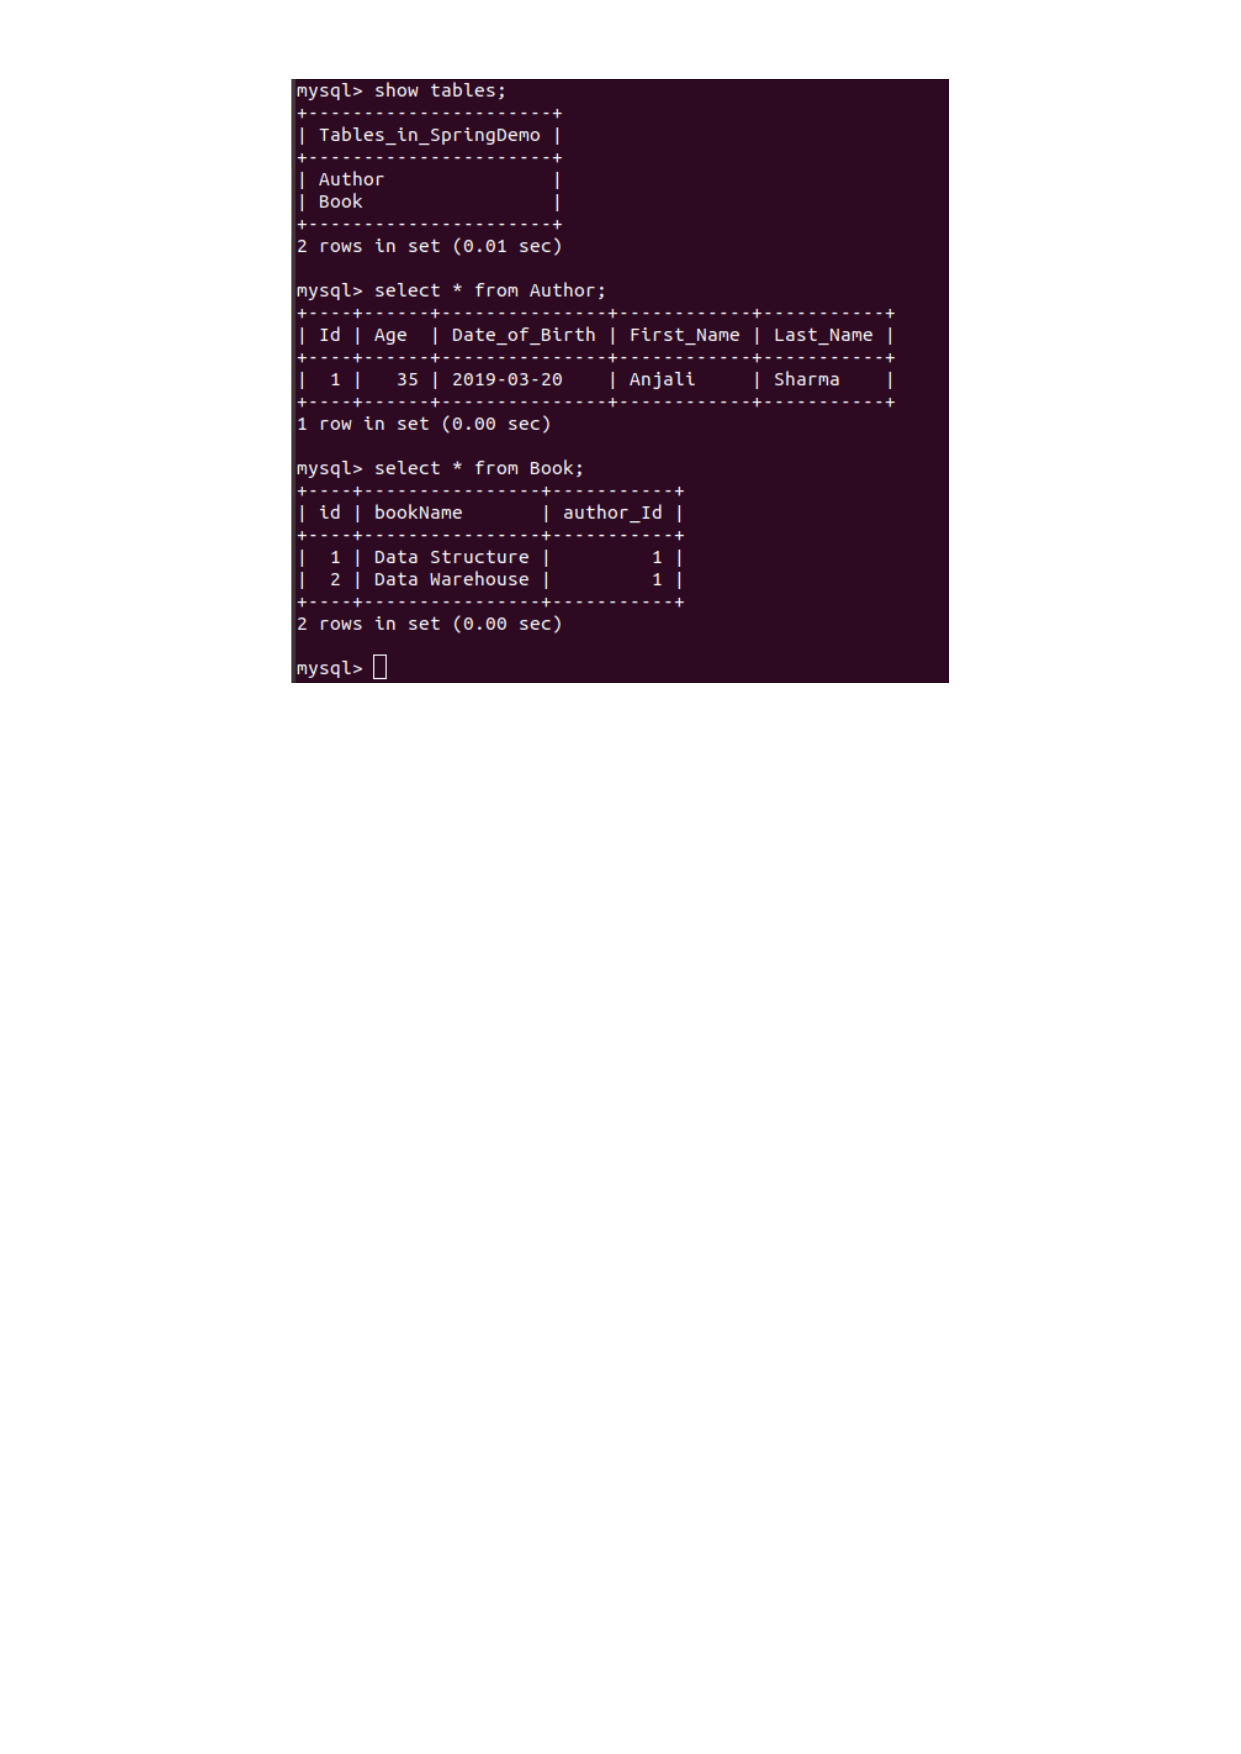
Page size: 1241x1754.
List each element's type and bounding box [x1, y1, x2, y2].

picture [291, 79, 422, 683]
